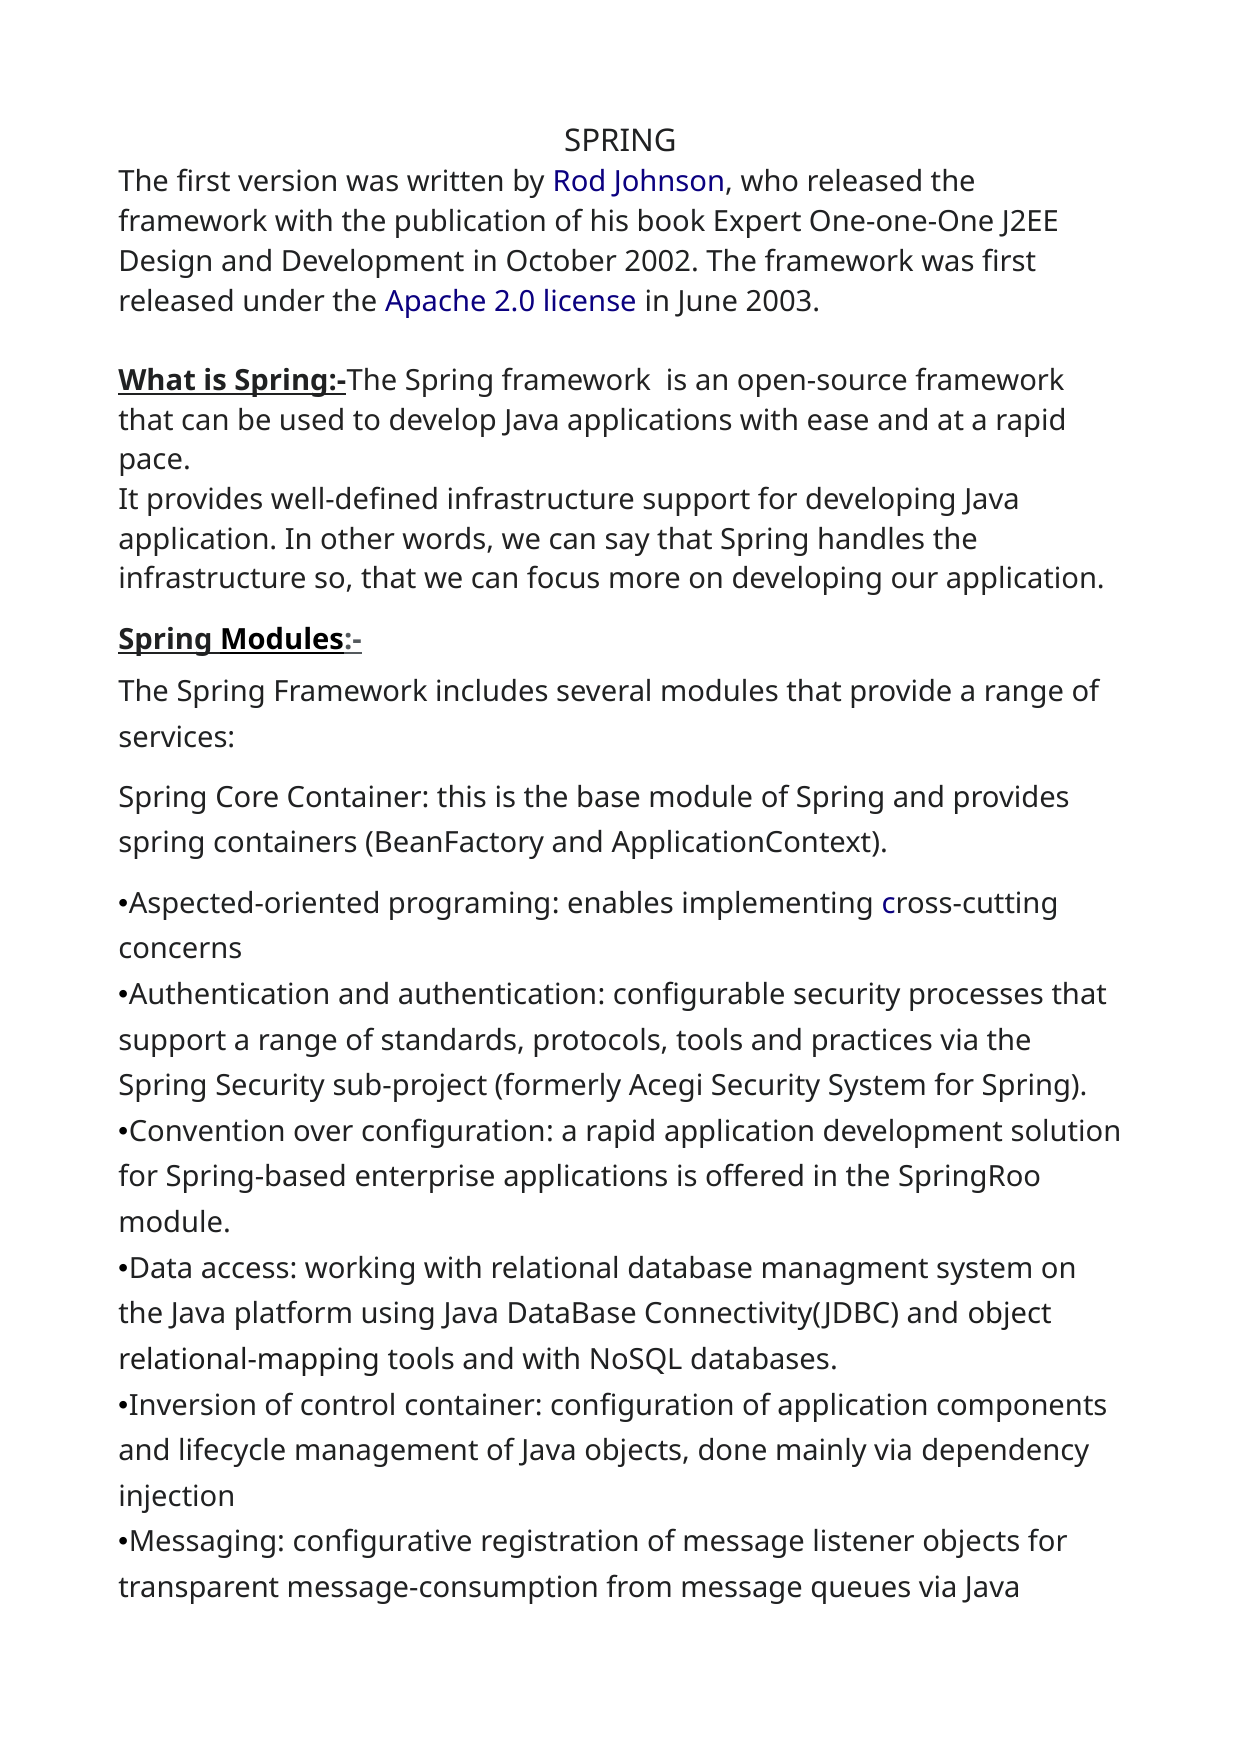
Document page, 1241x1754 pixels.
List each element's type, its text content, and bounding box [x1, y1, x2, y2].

list Inversion of control container: configuration of application components and lifecycle management of Java objects, done mainly via dependency injection [118, 1384, 1122, 1515]
text What is Spring:-The Spring framework is an open-source framework that can be used to develop Java applications with ease and at a rapid pace. [118, 359, 1122, 478]
list Messaging: configurative registration of message listener objects for transparent message-consumption from message queues via Java [118, 1521, 1122, 1606]
list Data access: working with relational database managment system on the Java platform using Java DataBase Connectivity(JDBC) and object relational-mapping tools and with NoSQL databases. [118, 1247, 1122, 1378]
list Convention over configuration: a rapid application development solution for Spring-based enterprise applications is offered in the SpringRoo module. [118, 1110, 1122, 1241]
text It provides well-defined infrastructure support for developing Java application. In other words, we can say that Spring handles the infrastructure so, that we can focus more on developing our application. [118, 478, 1122, 597]
subtitle Spring Modules:- [118, 618, 1122, 658]
list Authentication and authentication: configurable security processes that support a range of standards, protocols, tools and practices via the Spring Security sub-project (formerly Acegi Security System for Spring). [118, 973, 1122, 1104]
text The first version was written by Rod Johnson, who released the framework with the publication of his book Expert One-one-One J2EE Design and Development in October 2002. The framework was first released under the Apache 2.0 license in June 2003. [118, 161, 1122, 319]
list Aspected-oriented programing: enables implementing cross-cutting concerns [118, 882, 1122, 967]
text Spring Core Container: this is the base module of Spring and provides spring containers (BeanFactory and ApplicationContext). [118, 776, 1122, 861]
text SPRING [118, 118, 1122, 161]
text The Spring Framework includes several modules that provide a range of services: [118, 670, 1122, 756]
